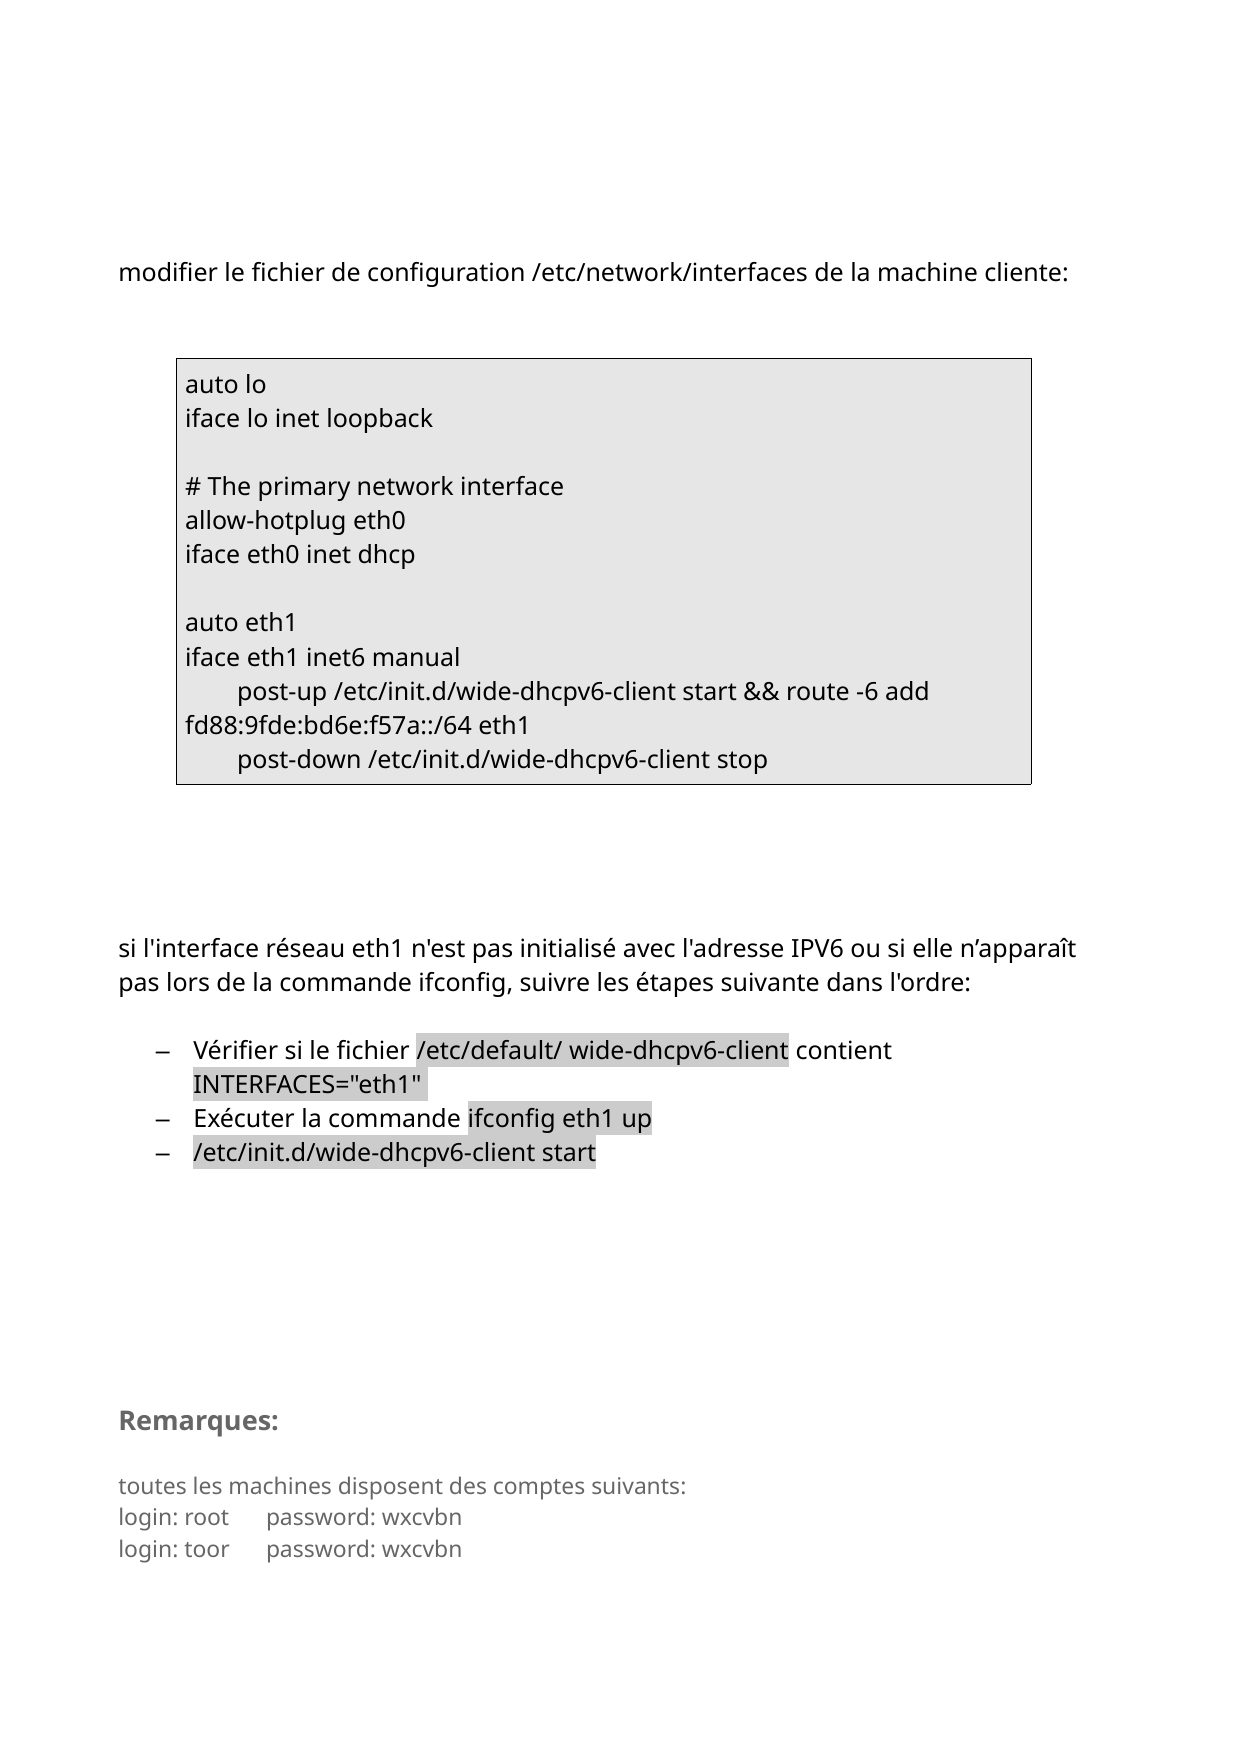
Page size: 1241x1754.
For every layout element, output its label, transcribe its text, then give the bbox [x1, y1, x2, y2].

list /etc/init.d/wide-dhcpv6-client start [156, 1135, 1122, 1169]
text auto lo iface lo inet loopback # The primary network interface allow-hotplug eth0 iface eth0 inet dhcp auto eth1 iface eth1 inet6 manual post-up /etc/init.d/wide-dhcpv6-client start && route -6 add fd88:9fde:bd6e:f57a::/64 eth1 post-down /etc/init.d/wide-dhcpv6-client stop [185, 367, 1022, 775]
text login: toor password: wxcvbn [118, 1532, 1122, 1564]
text modifier le fichier de configuration /etc/network/interfaces de la machine cliente: [118, 220, 1122, 351]
text si l'interface réseau eth1 n'est pas initialisé avec l'adresse IPV6 ou si elle n’apparaît pas lors de la commande ifconfig, suivre les étapes suivante dans l'ordre: [118, 930, 1122, 998]
list Vérifier si le fichier /etc/default/ wide-dhcpv6-client contient INTERFACES="eth1" [156, 1032, 1122, 1101]
text login: root password: wxcvbn [118, 1501, 1122, 1532]
text toutes les machines disposent des comptes suivants: [118, 1470, 1122, 1501]
text Remarques: [118, 1402, 1122, 1439]
list Exécuter la commande ifconfig eth1 up [156, 1101, 1122, 1135]
